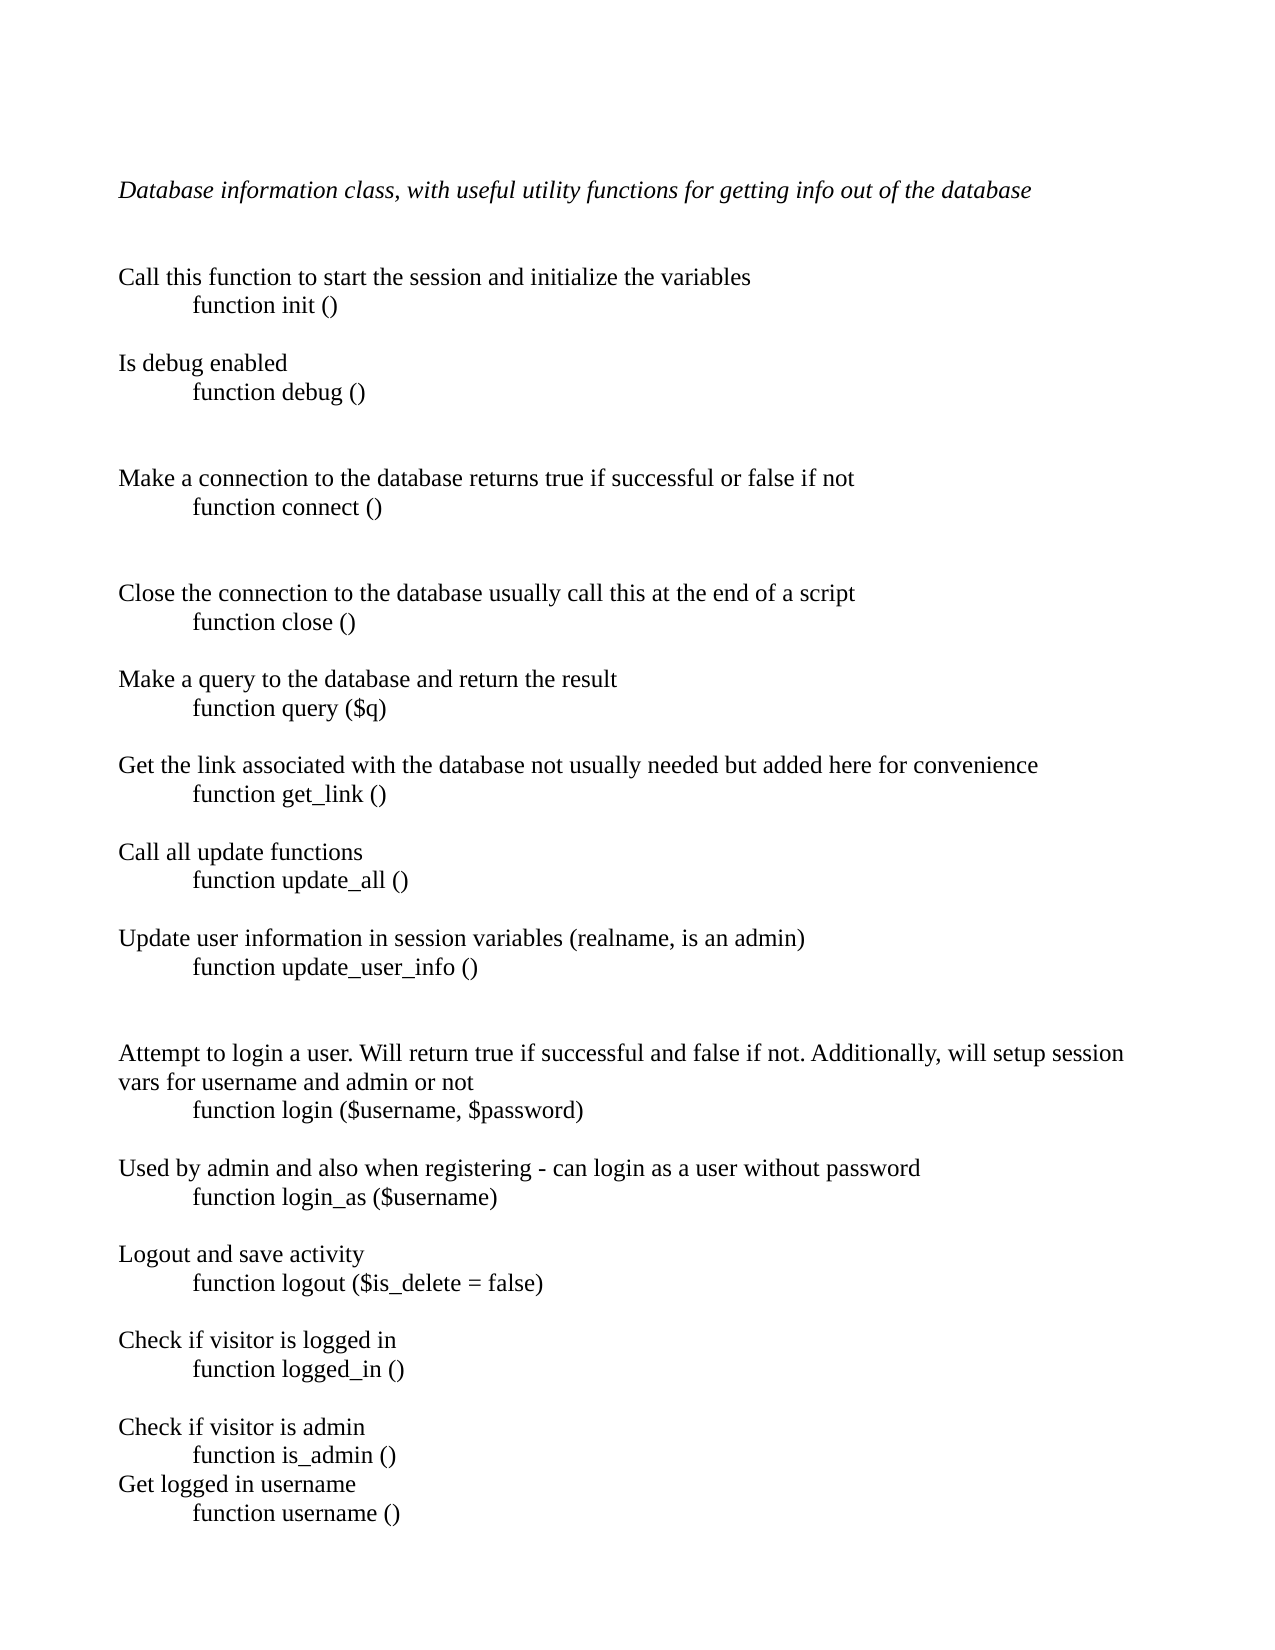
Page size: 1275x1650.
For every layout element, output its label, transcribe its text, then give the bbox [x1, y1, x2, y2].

text Close the connection to the database usually call this at the end of a script [118, 578, 1157, 607]
text Make a connection to the database returns true if successful or false if not [118, 463, 1157, 492]
text Logout and save activity [118, 1239, 1157, 1268]
text function login_as ($username) [118, 1182, 1157, 1211]
text function username () [118, 1498, 1157, 1527]
text Used by admin and also when registering - can login as a user without password [118, 1153, 1157, 1182]
text function is_admin () [118, 1441, 1157, 1469]
text function logout ($is_delete = false) [118, 1268, 1157, 1297]
text function login ($username, $password) [118, 1096, 1157, 1124]
text Get the link associated with the database not usually needed but added here for convenience [118, 751, 1157, 779]
text Attempt to login a user. Will return true if successful and false if not. Additionally, will setup session vars for username and admin or not [118, 1038, 1157, 1096]
text Call this function to start the session and initialize the variables [118, 262, 1157, 291]
text function logged_in () [118, 1354, 1157, 1383]
text function update_user_info () [118, 952, 1157, 981]
text function close () [118, 607, 1157, 636]
text function query ($q) [118, 693, 1157, 722]
text Update user information in session variables (realname, is an admin) [118, 923, 1157, 952]
text Database information class, with useful utility functions for getting info out of the database [118, 176, 1157, 204]
text Check if visitor is admin [118, 1412, 1157, 1441]
text Get logged in username [118, 1469, 1157, 1498]
text Make a query to the database and return the result [118, 664, 1157, 693]
text function debug () [118, 377, 1157, 406]
text function init () [118, 291, 1157, 319]
text Call all update functions [118, 837, 1157, 866]
text function connect () [118, 492, 1157, 521]
text function get_link () [118, 779, 1157, 808]
text function update_all () [118, 866, 1157, 894]
text Is debug enabled [118, 348, 1157, 377]
text Check if visitor is logged in [118, 1326, 1157, 1354]
